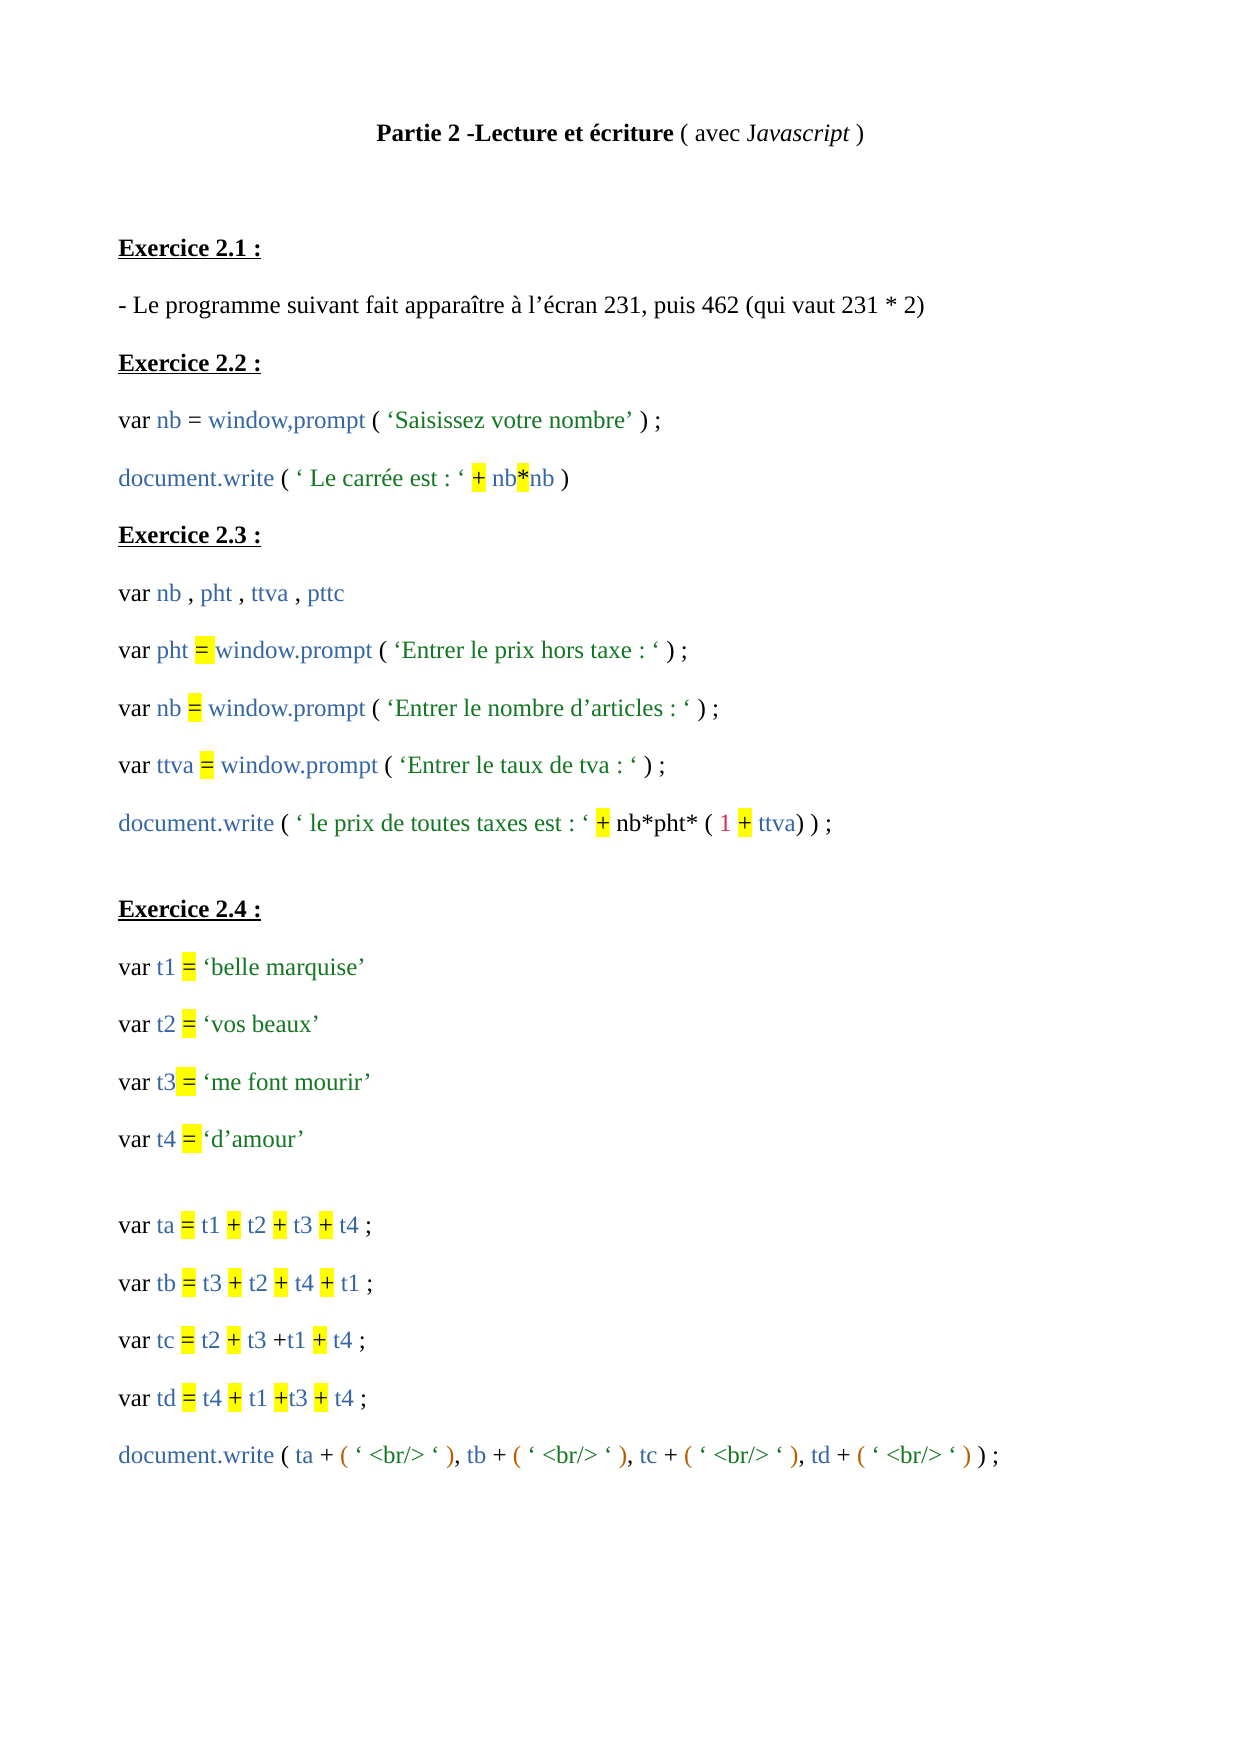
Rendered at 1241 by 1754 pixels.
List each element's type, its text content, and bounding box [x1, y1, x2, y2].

text var pht = window.prompt ( ‘Entrer le prix hors taxe : ‘ ) ; [118, 636, 1122, 664]
text - Le programme suivant fait apparaître à l’écran 231, puis 462 (qui vaut 231 * 2) [118, 291, 1122, 319]
text Exercice 2.4 : [118, 894, 1122, 923]
text var td = t4 + t1 +t3 + t4 ; [118, 1383, 1122, 1412]
text Exercice 2.1 : [118, 233, 1122, 262]
text var t4 = ‘d’amour’ [118, 1124, 1122, 1153]
text Exercice 2.3 : [118, 521, 1122, 549]
text var t2 = ‘vos beaux’ [118, 1009, 1122, 1038]
text var tc = t2 + t3 +t1 + t4 ; [118, 1326, 1122, 1354]
text var ttva = window.prompt ( ‘Entrer le taux de tva : ‘ ) ; [118, 751, 1122, 779]
text document.write ( ‘ le prix de toutes taxes est : ‘ + nb*pht* ( 1 + ttva) ) ; [118, 808, 1122, 837]
text var t3 = ‘me font mourir’ [118, 1067, 1122, 1096]
text var nb = window,prompt ( ‘Saisissez votre nombre’ ) ; [118, 406, 1122, 434]
text document.write ( ‘ Le carrée est : ‘ + nb*nb ) [118, 463, 1122, 492]
text var t1 = ‘belle marquise’ [118, 952, 1122, 981]
text var nb , pht , ttva , pttc [118, 578, 1122, 607]
text Partie 2 -Lecture et écriture ( avec Javascript ) [118, 118, 1122, 147]
text var ta = t1 + t2 + t3 + t4 ; [118, 1211, 1122, 1239]
text var tb = t3 + t2 + t4 + t1 ; [118, 1268, 1122, 1297]
text var nb = window.prompt ( ‘Entrer le nombre d’articles : ‘ ) ; [118, 693, 1122, 722]
text Exercice 2.2 : [118, 348, 1122, 377]
text document.write ( ta + ( ‘ <br/> ‘ ), tb + ( ‘ <br/> ‘ ), tc + ( ‘ <br/> ‘ ), td + ( ‘ <br/> ‘ ) ) ; [118, 1441, 1122, 1469]
